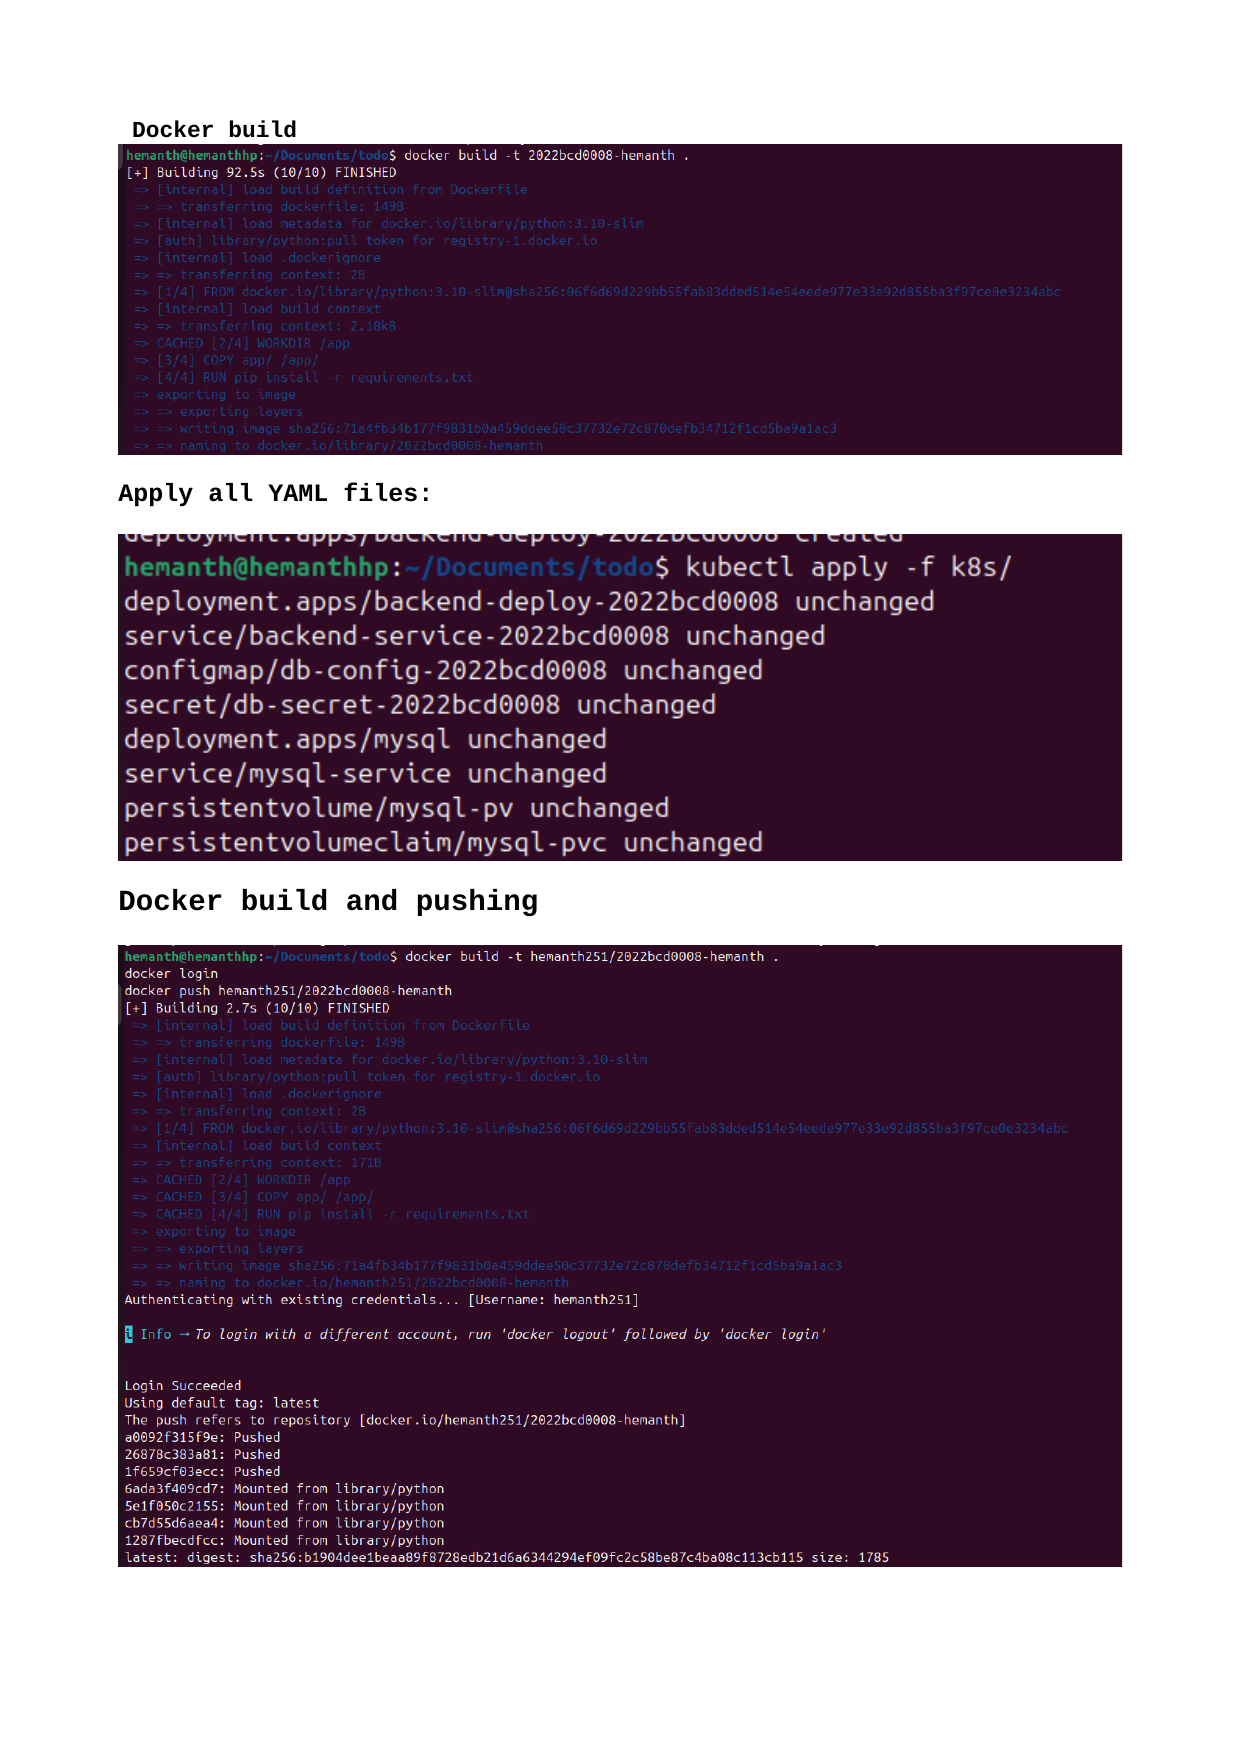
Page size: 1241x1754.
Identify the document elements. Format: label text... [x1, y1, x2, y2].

picture [118, 945, 1123, 1567]
picture [118, 144, 1123, 455]
text Apply all YAML files: [118, 480, 1122, 509]
picture [118, 534, 1123, 861]
text Docker build and pushing [118, 886, 1122, 919]
text Docker build [118, 118, 1122, 144]
